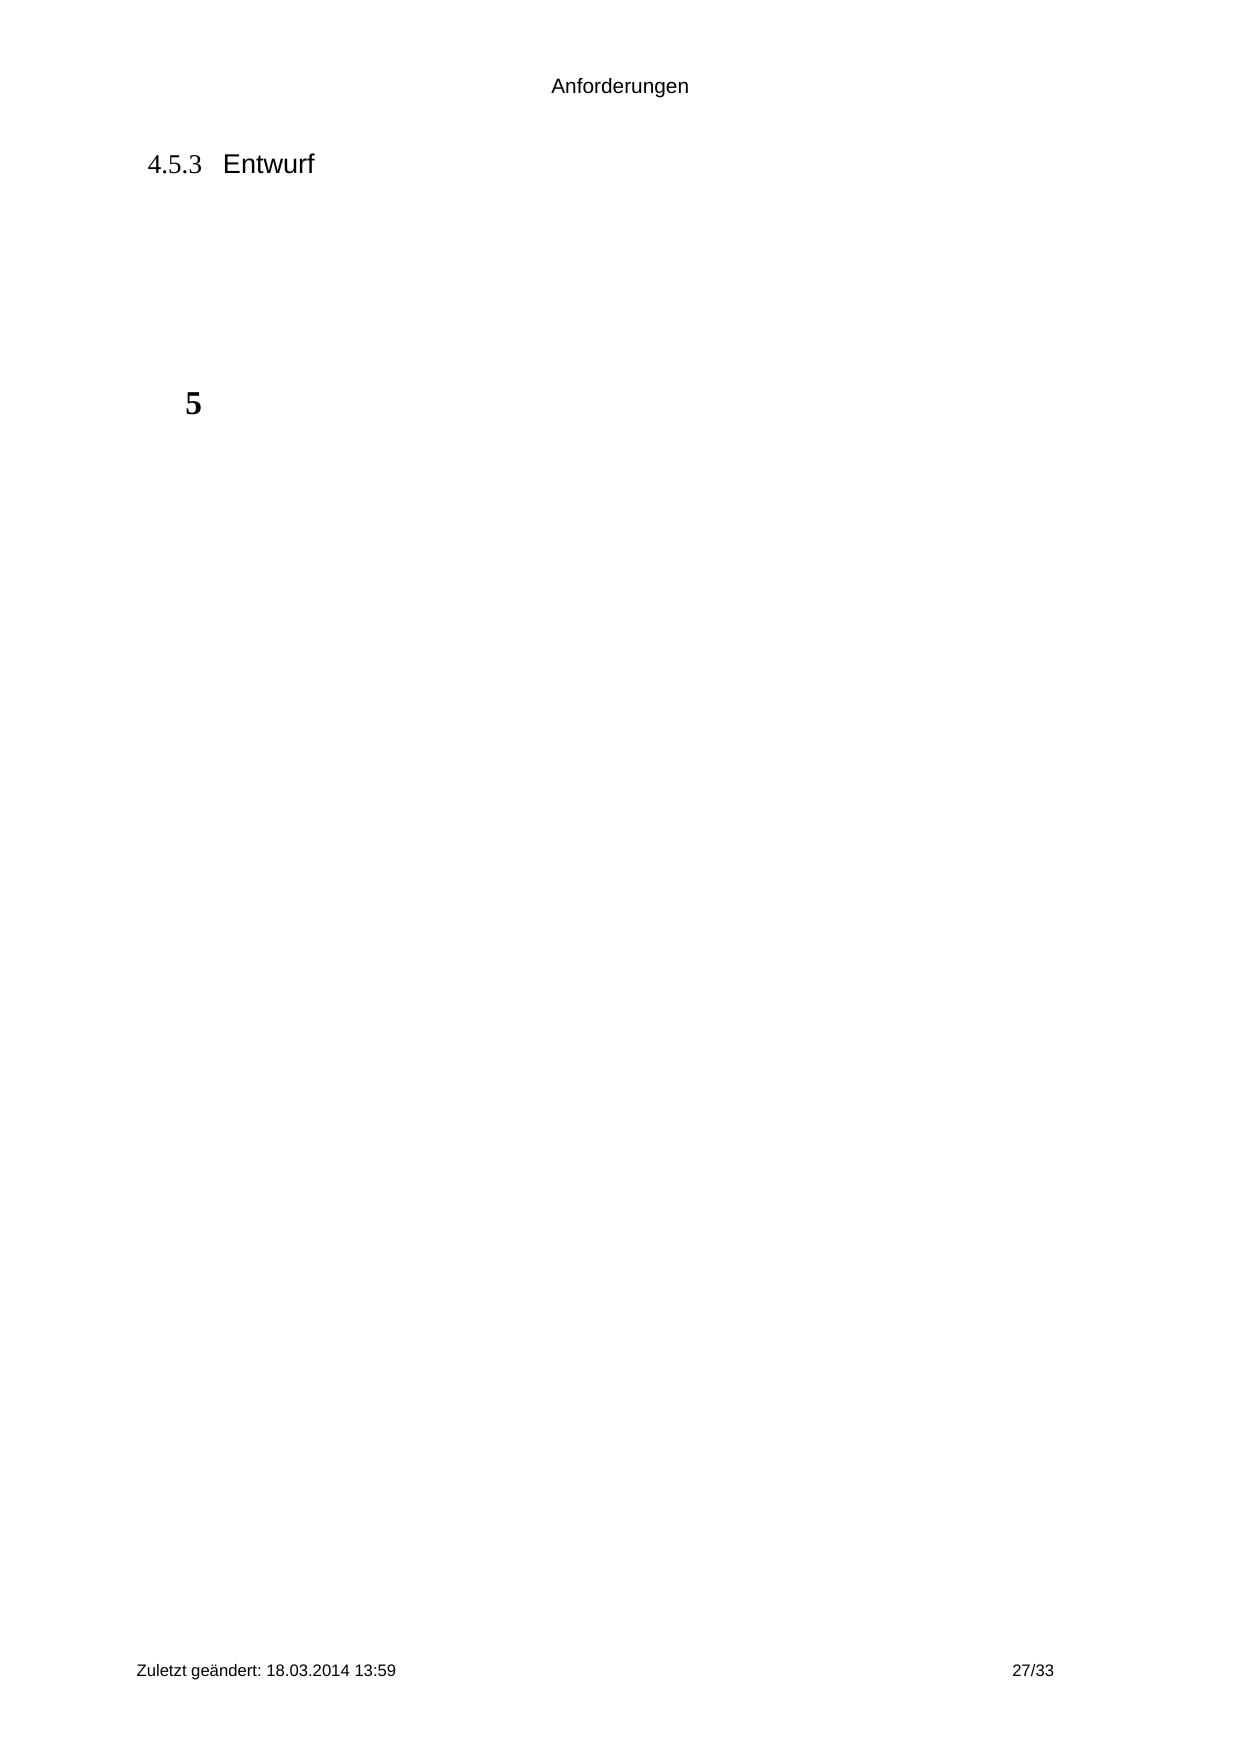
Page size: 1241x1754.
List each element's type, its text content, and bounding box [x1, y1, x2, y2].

subtitle Entwurf [148, 148, 1092, 179]
